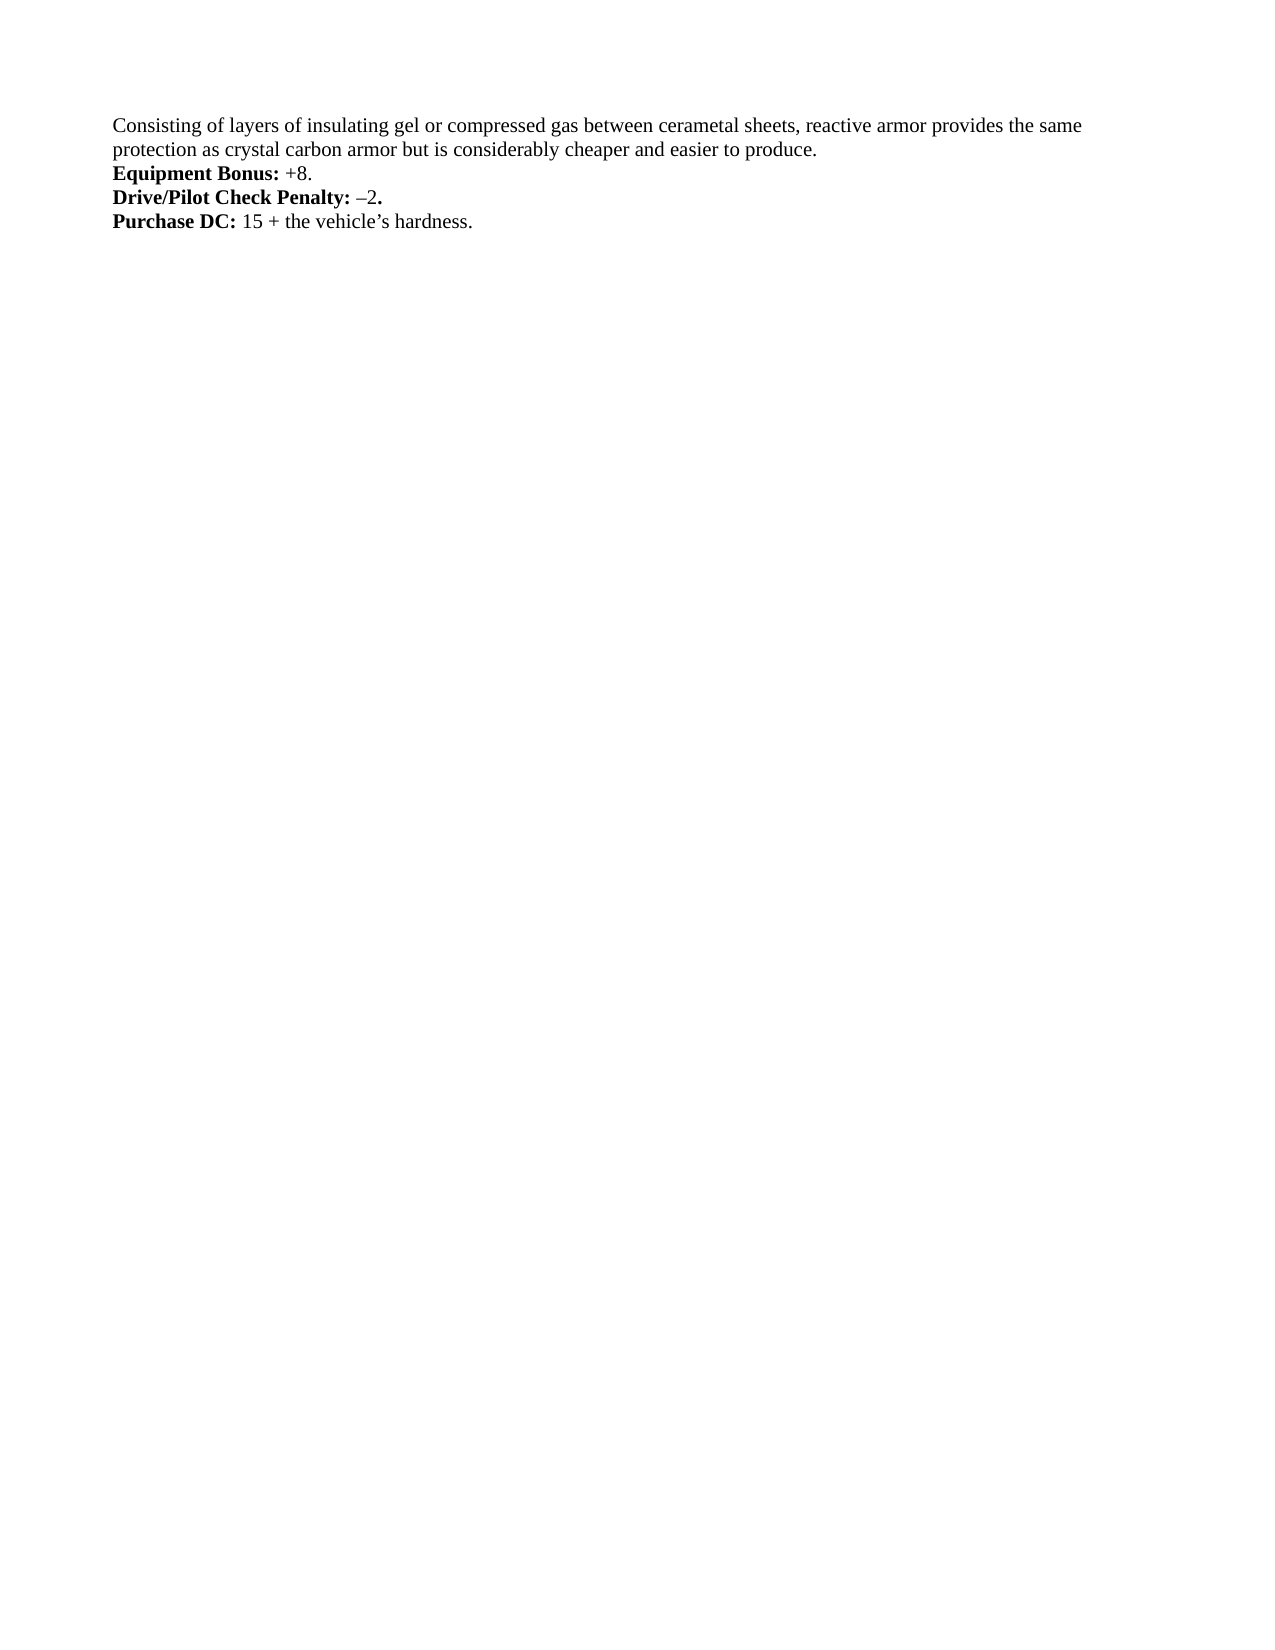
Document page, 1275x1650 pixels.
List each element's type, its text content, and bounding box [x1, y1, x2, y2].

text Purchase DC: 15 + the vehicle’s hardness. [112, 209, 1162, 233]
text Equipment Bonus: +8. [112, 161, 1162, 185]
text Consisting of layers of insulating gel or compressed gas between cerametal sheets, reactive armor provides the same protection as crystal carbon armor but is considerably cheaper and easier to produce. [112, 112, 1162, 161]
text Drive/Pilot Check Penalty: –2. [112, 185, 1162, 209]
